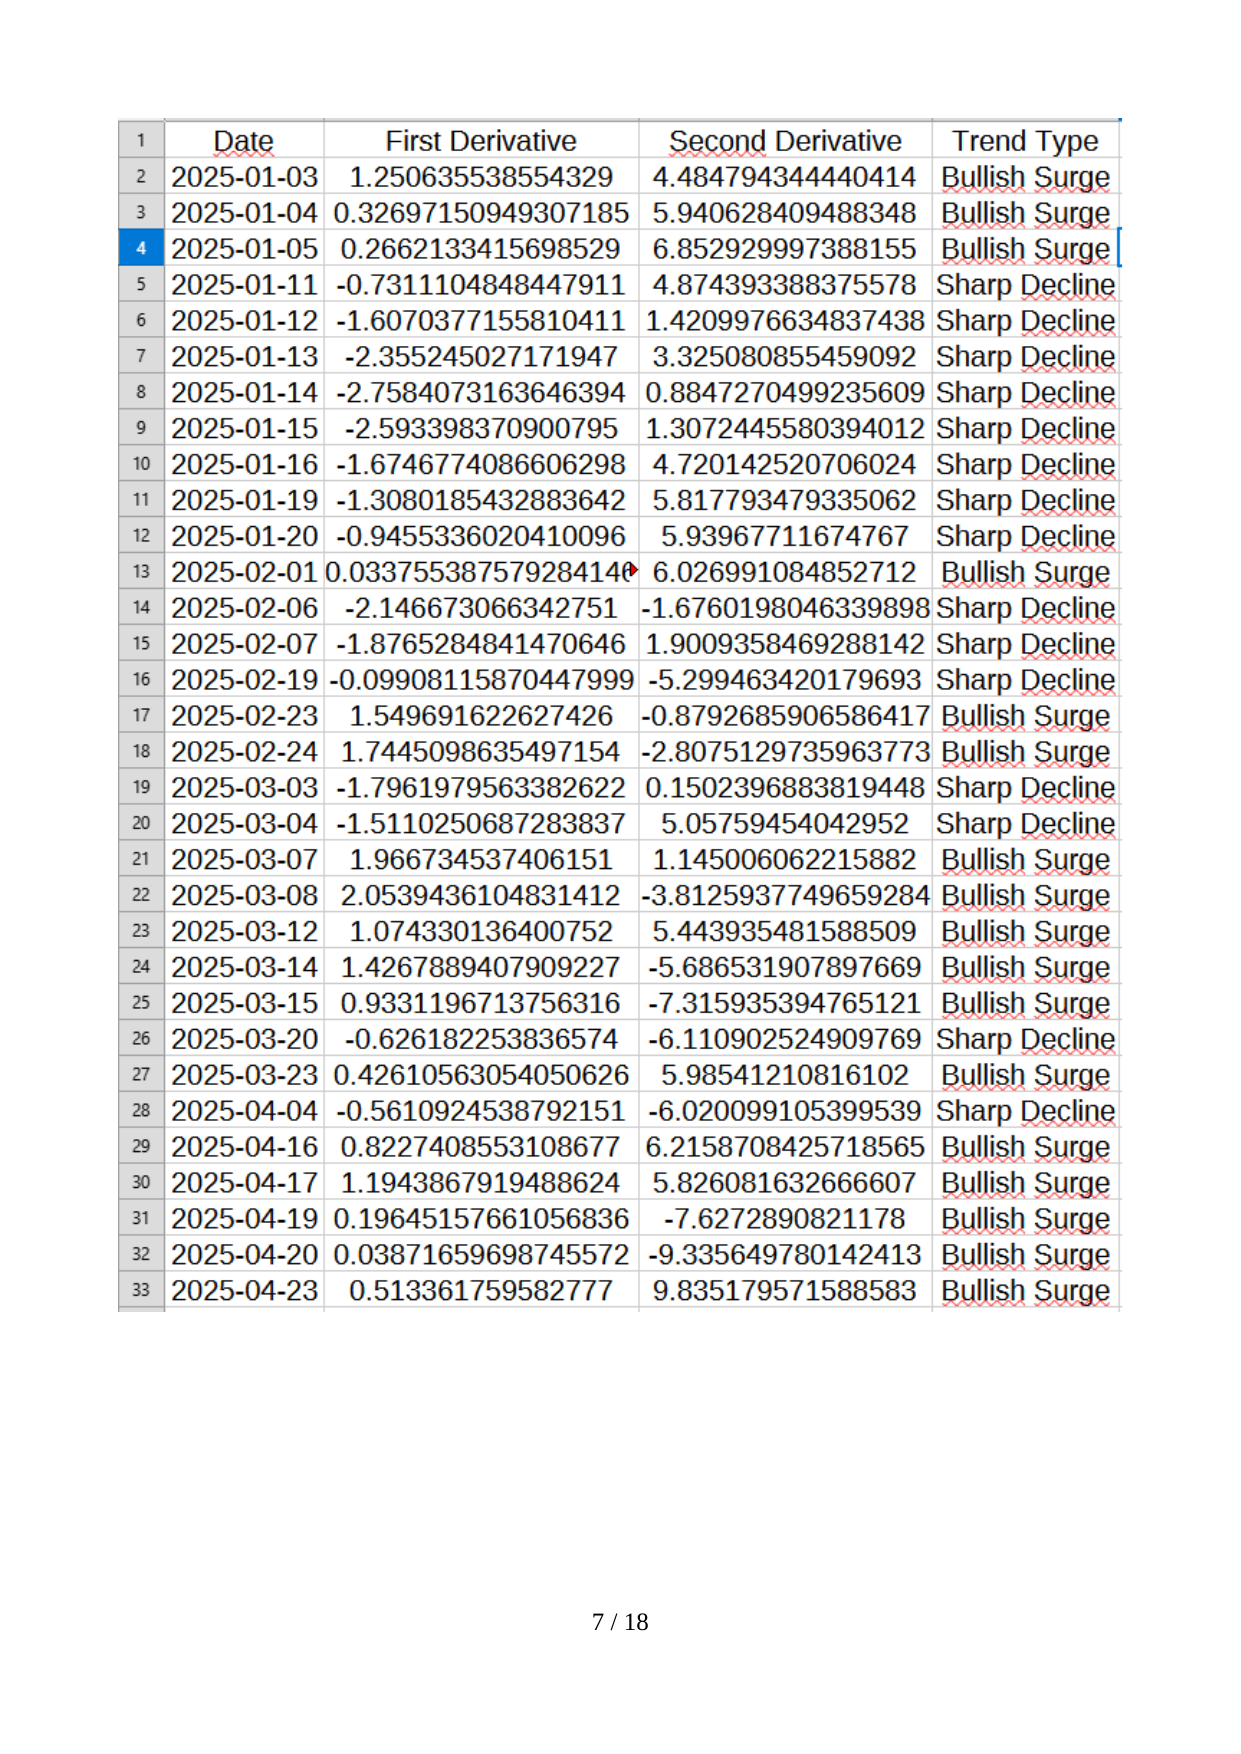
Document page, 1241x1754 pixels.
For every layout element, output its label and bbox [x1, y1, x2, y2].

picture [118, 118, 1123, 1312]
